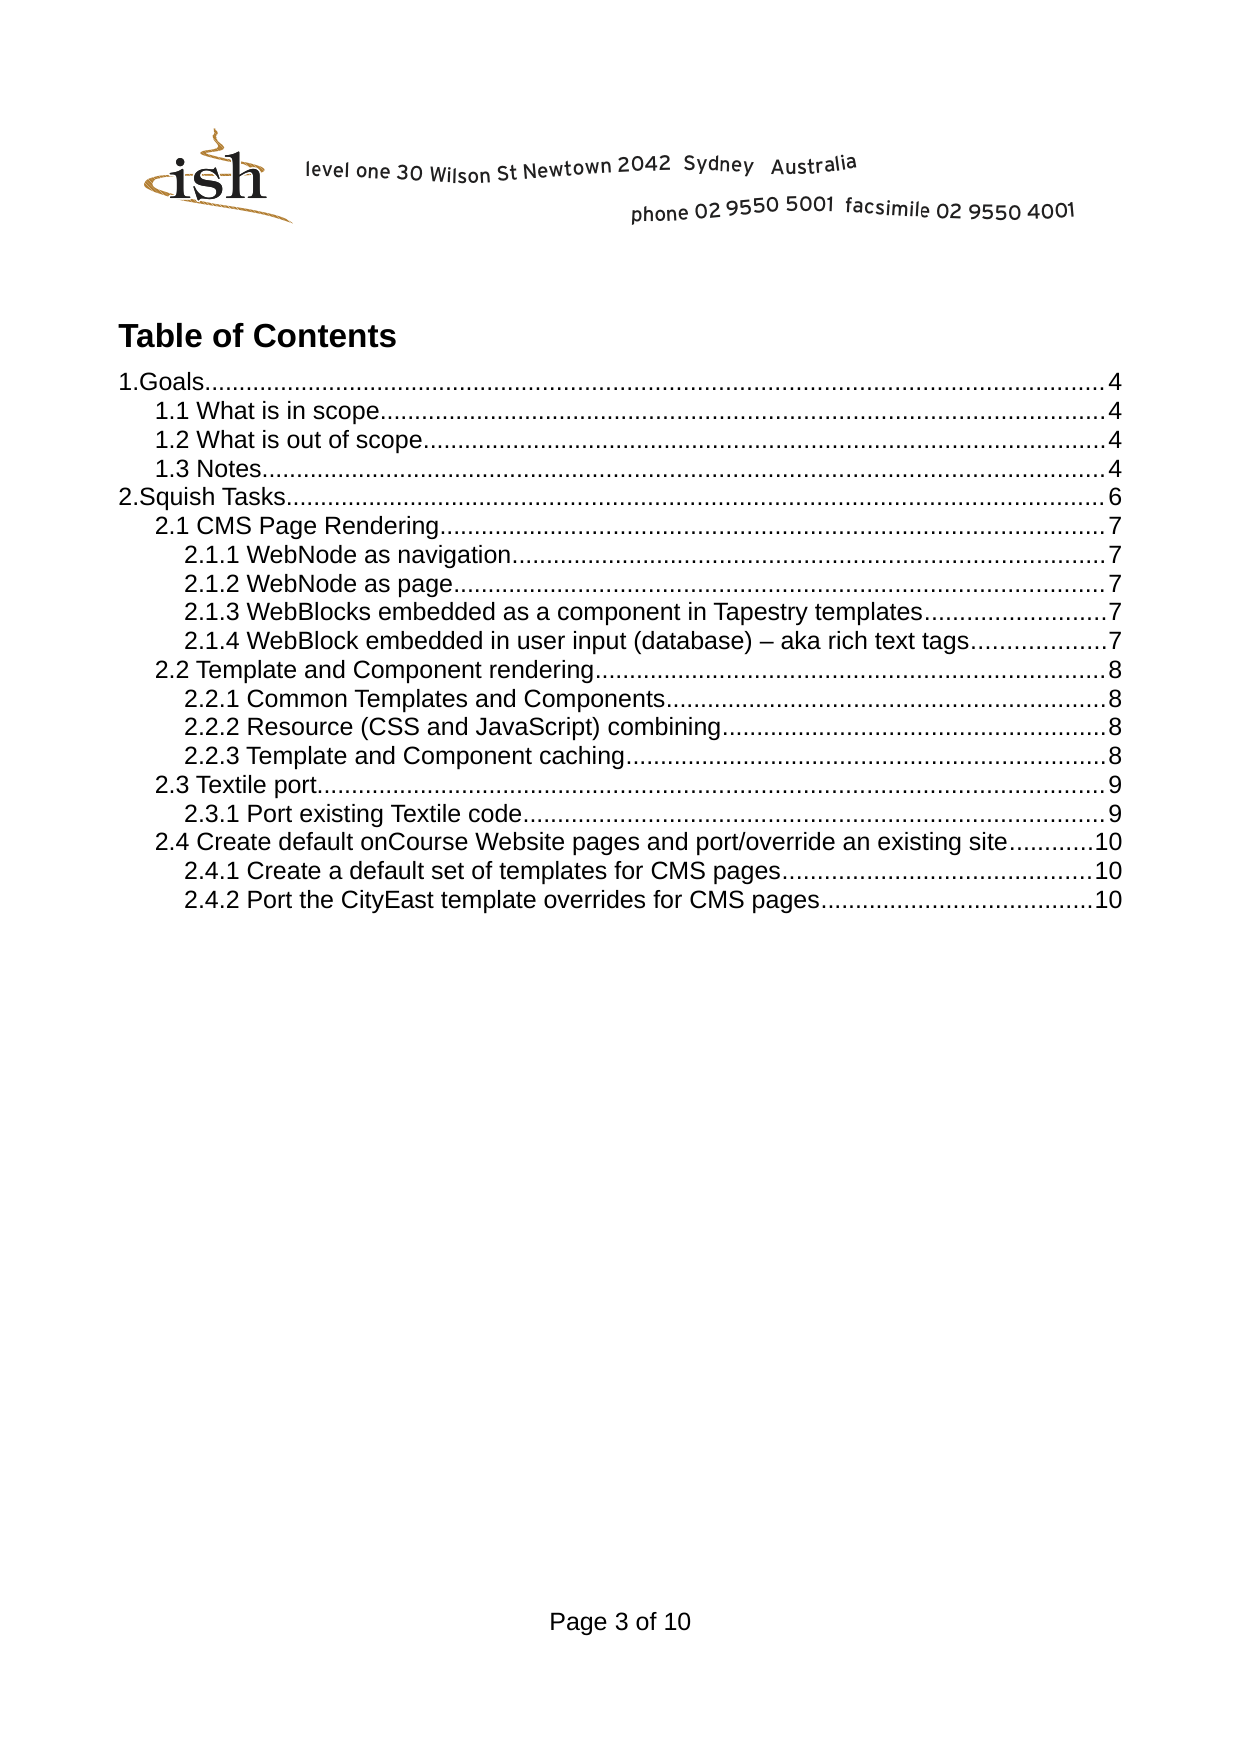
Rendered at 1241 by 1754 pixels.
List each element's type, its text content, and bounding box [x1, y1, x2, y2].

subtitle Table of Contents [118, 316, 1122, 355]
text 2.2.1 Common Templates and Components 8 [177, 683, 1122, 712]
text 2.4.1 Create a default set of templates for CMS pages 10 [177, 856, 1122, 885]
text 2.2 Template and Component rendering 8 [148, 655, 1122, 683]
text 2.3.1 Port existing Textile code 9 [177, 798, 1122, 827]
text 1.1 What is in scope 4 [148, 396, 1122, 425]
text 1.2 What is out of scope 4 [148, 425, 1122, 453]
text 2.1.1 WebNode as navigation 7 [177, 540, 1122, 568]
text 2.1 CMS Page Rendering 7 [148, 511, 1122, 540]
text 1.Goals 4 [118, 367, 1122, 396]
text 2.1.2 WebNode as page 7 [177, 568, 1122, 597]
text 2.3 Textile port 9 [148, 770, 1122, 798]
text 1.3 Notes 4 [148, 453, 1122, 482]
picture [118, 118, 1123, 237]
text 2.1.3 WebBlocks embedded as a component in Tapestry templates 7 [177, 597, 1122, 626]
text 2.4 Create default onCourse Website pages and port/override an existing site 10 [148, 827, 1122, 856]
text 2.2.3 Template and Component caching 8 [177, 741, 1122, 770]
text 2.Squish Tasks 6 [118, 482, 1122, 511]
text 2.4.2 Port the CityEast template overrides for CMS pages 10 [177, 885, 1122, 913]
text 2.1.4 WebBlock embedded in user input (database) – aka rich text tags 7 [177, 626, 1122, 655]
text 2.2.2 Resource (CSS and JavaScript) combining 8 [177, 712, 1122, 741]
